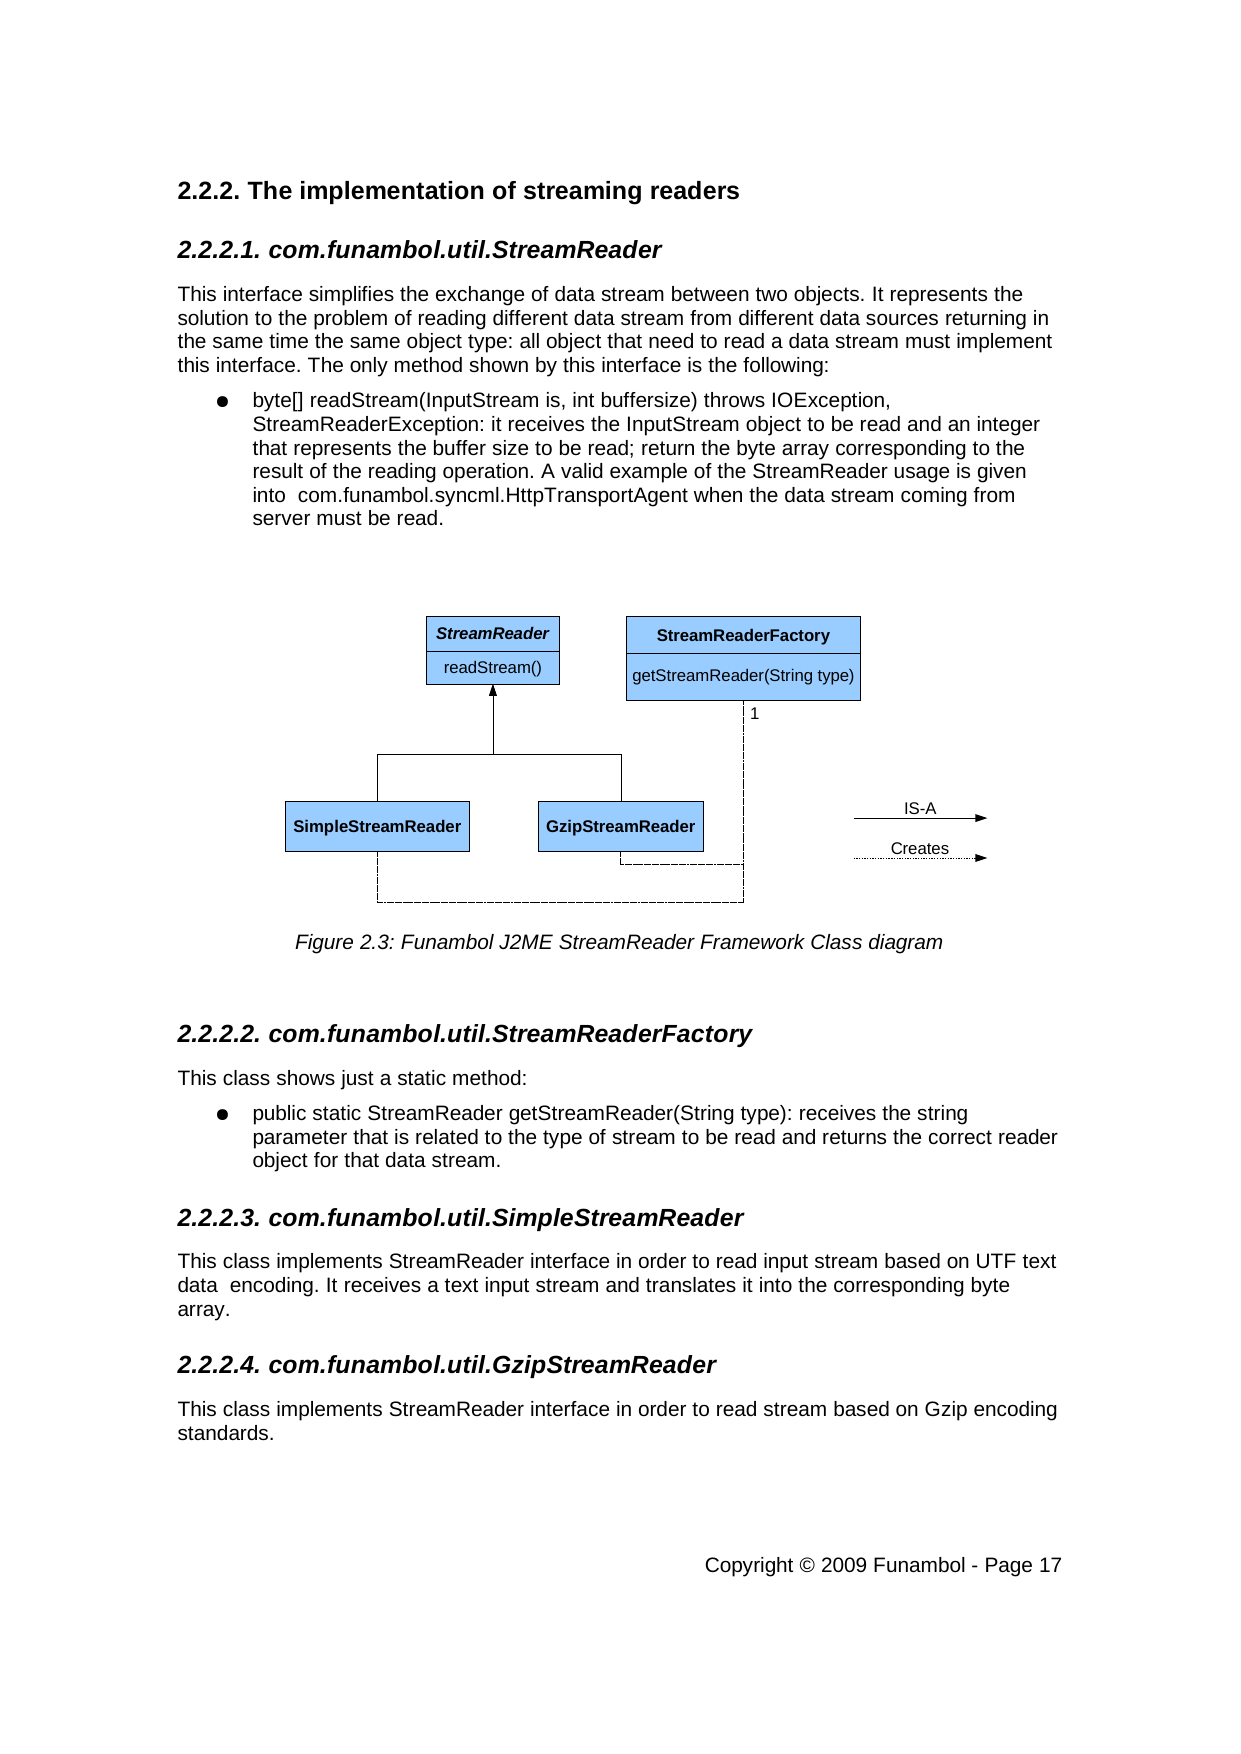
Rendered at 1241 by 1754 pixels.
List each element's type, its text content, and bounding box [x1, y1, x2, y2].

subtitle com.funambol.util.StreamReaderFactory [177, 1020, 1063, 1048]
text This class implements StreamReader interface in order to read input stream based on UTF text data encoding. It receives a text input stream and translates it into the corresponding byte array. [177, 1250, 1063, 1321]
subtitle com.funambol.util.GzipStreamReader [177, 1351, 1063, 1379]
subtitle com.funambol.util.SimpleStreamReader [177, 1203, 1063, 1231]
text This class implements StreamReader interface in order to read stream based on Gzip encoding standards. [177, 1398, 1063, 1445]
subtitle The implementation of streaming readers [177, 177, 1063, 205]
text This interface simplifies the exchange of data stream between two objects. It represents the solution to the problem of reading different data stream from different data sources returning in the same time the same object type: all object that need to read a data stream must implement this interface. The only method shown by this interface is the following: [177, 283, 1063, 377]
subtitle com.funambol.util.StreamReader [177, 236, 1063, 264]
text Figure 2.3: Funambol J2ME StreamReader Framework Class diagram [177, 542, 1063, 954]
text This class shows just a static method: [177, 1066, 1063, 1090]
list byte[] readStream(InputStream is, int buffersize) throws IOException, StreamReaderException: it receives the InputStream object to be read and an integer that represents the buffer size to be read; return the byte array corresponding to the result of the reading operation. A valid example of the StreamReader usage is given into com.funambol.syncml.HttpTransportAgent when the data stream coming from server must be read. [215, 389, 1063, 530]
list public static StreamReader getStreamReader(String type): receives the string parameter that is related to the type of stream to be read and returns the correct reader object for that data stream. [215, 1102, 1063, 1172]
